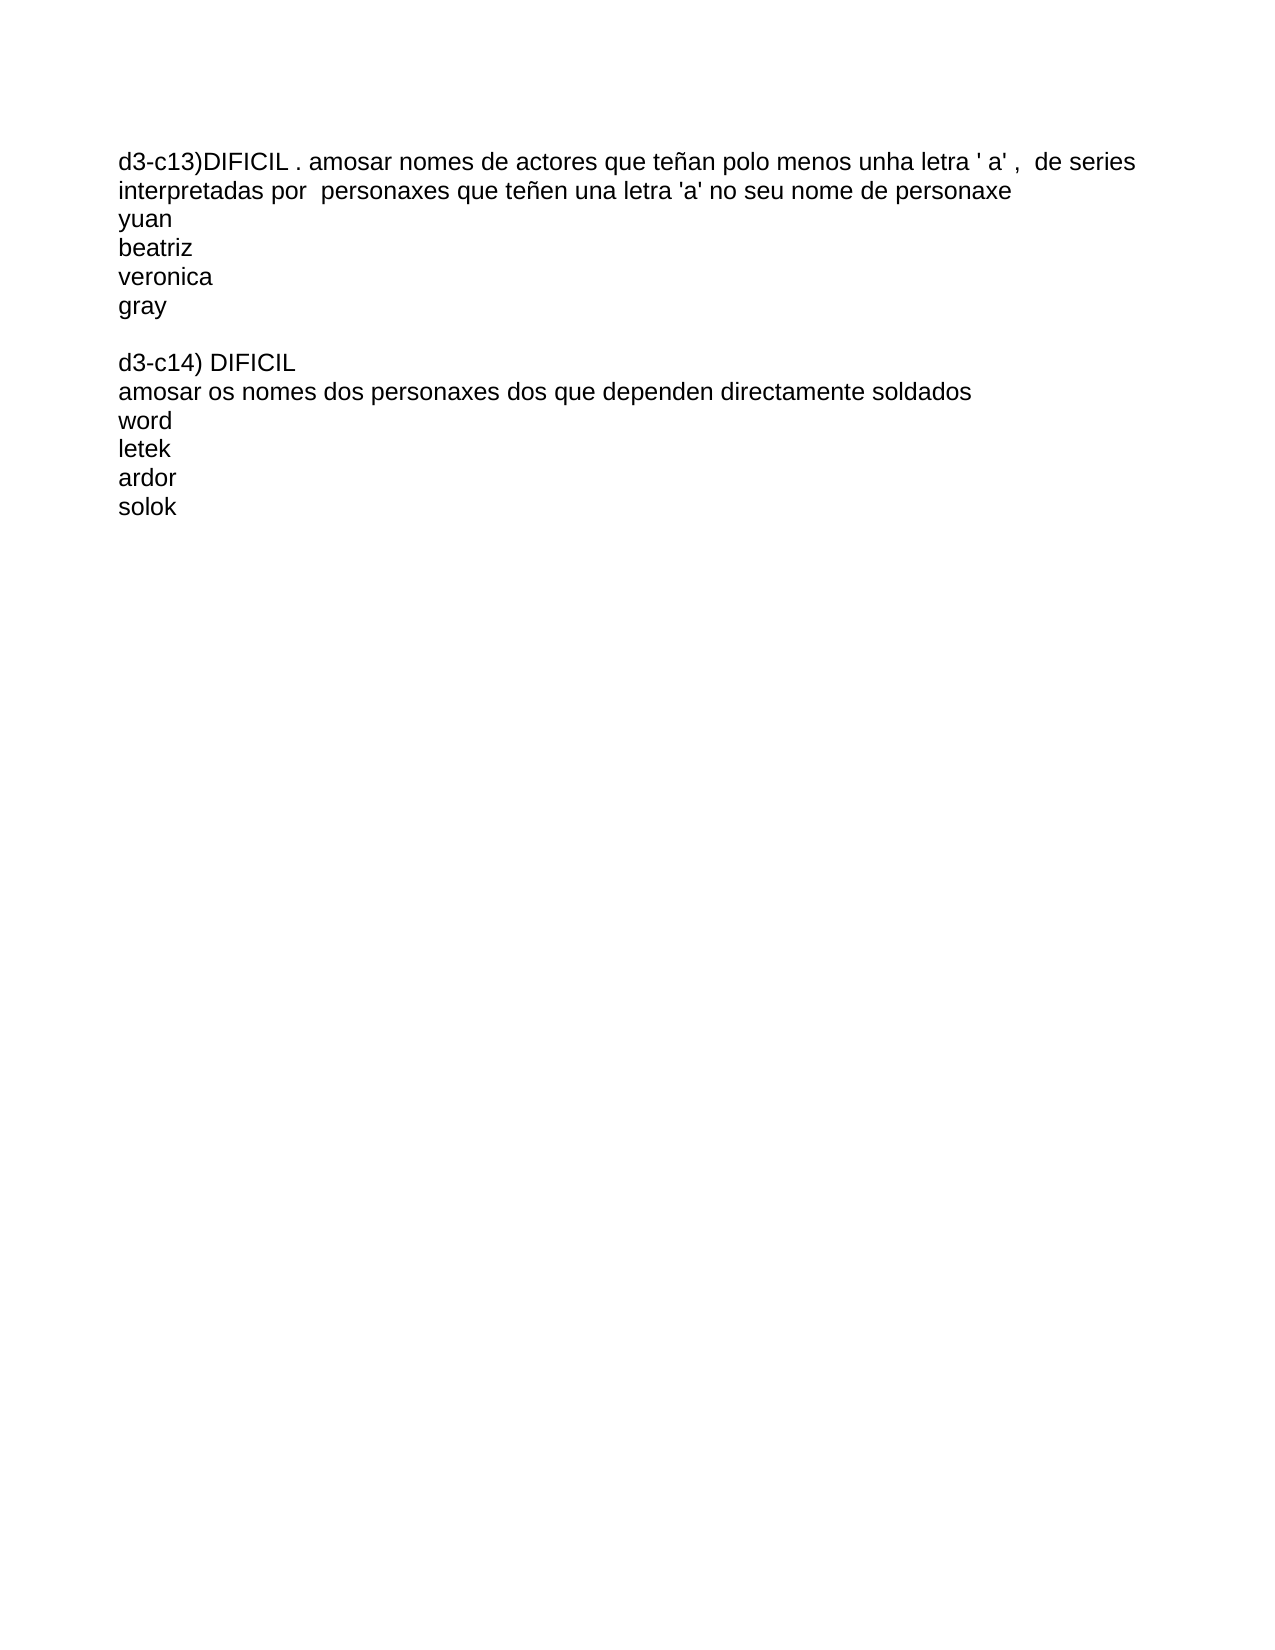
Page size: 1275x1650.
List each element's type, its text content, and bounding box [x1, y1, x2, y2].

text yuan [118, 204, 1157, 233]
text d3-c14) DIFICIL [118, 348, 1157, 377]
text letek [118, 434, 1157, 463]
text amosar os nomes dos personaxes dos que dependen directamente soldados [118, 377, 1157, 406]
text word [118, 406, 1157, 434]
text veronica [118, 262, 1157, 291]
text beatriz [118, 233, 1157, 262]
text ardor [118, 463, 1157, 492]
text solok [118, 492, 1157, 521]
text d3-c13)DIFICIL . amosar nomes de actores que teñan polo menos unha letra ' a' , de series interpretadas por personaxes que teñen una letra 'a' no seu nome de personaxe [118, 147, 1157, 204]
text gray [118, 291, 1157, 319]
